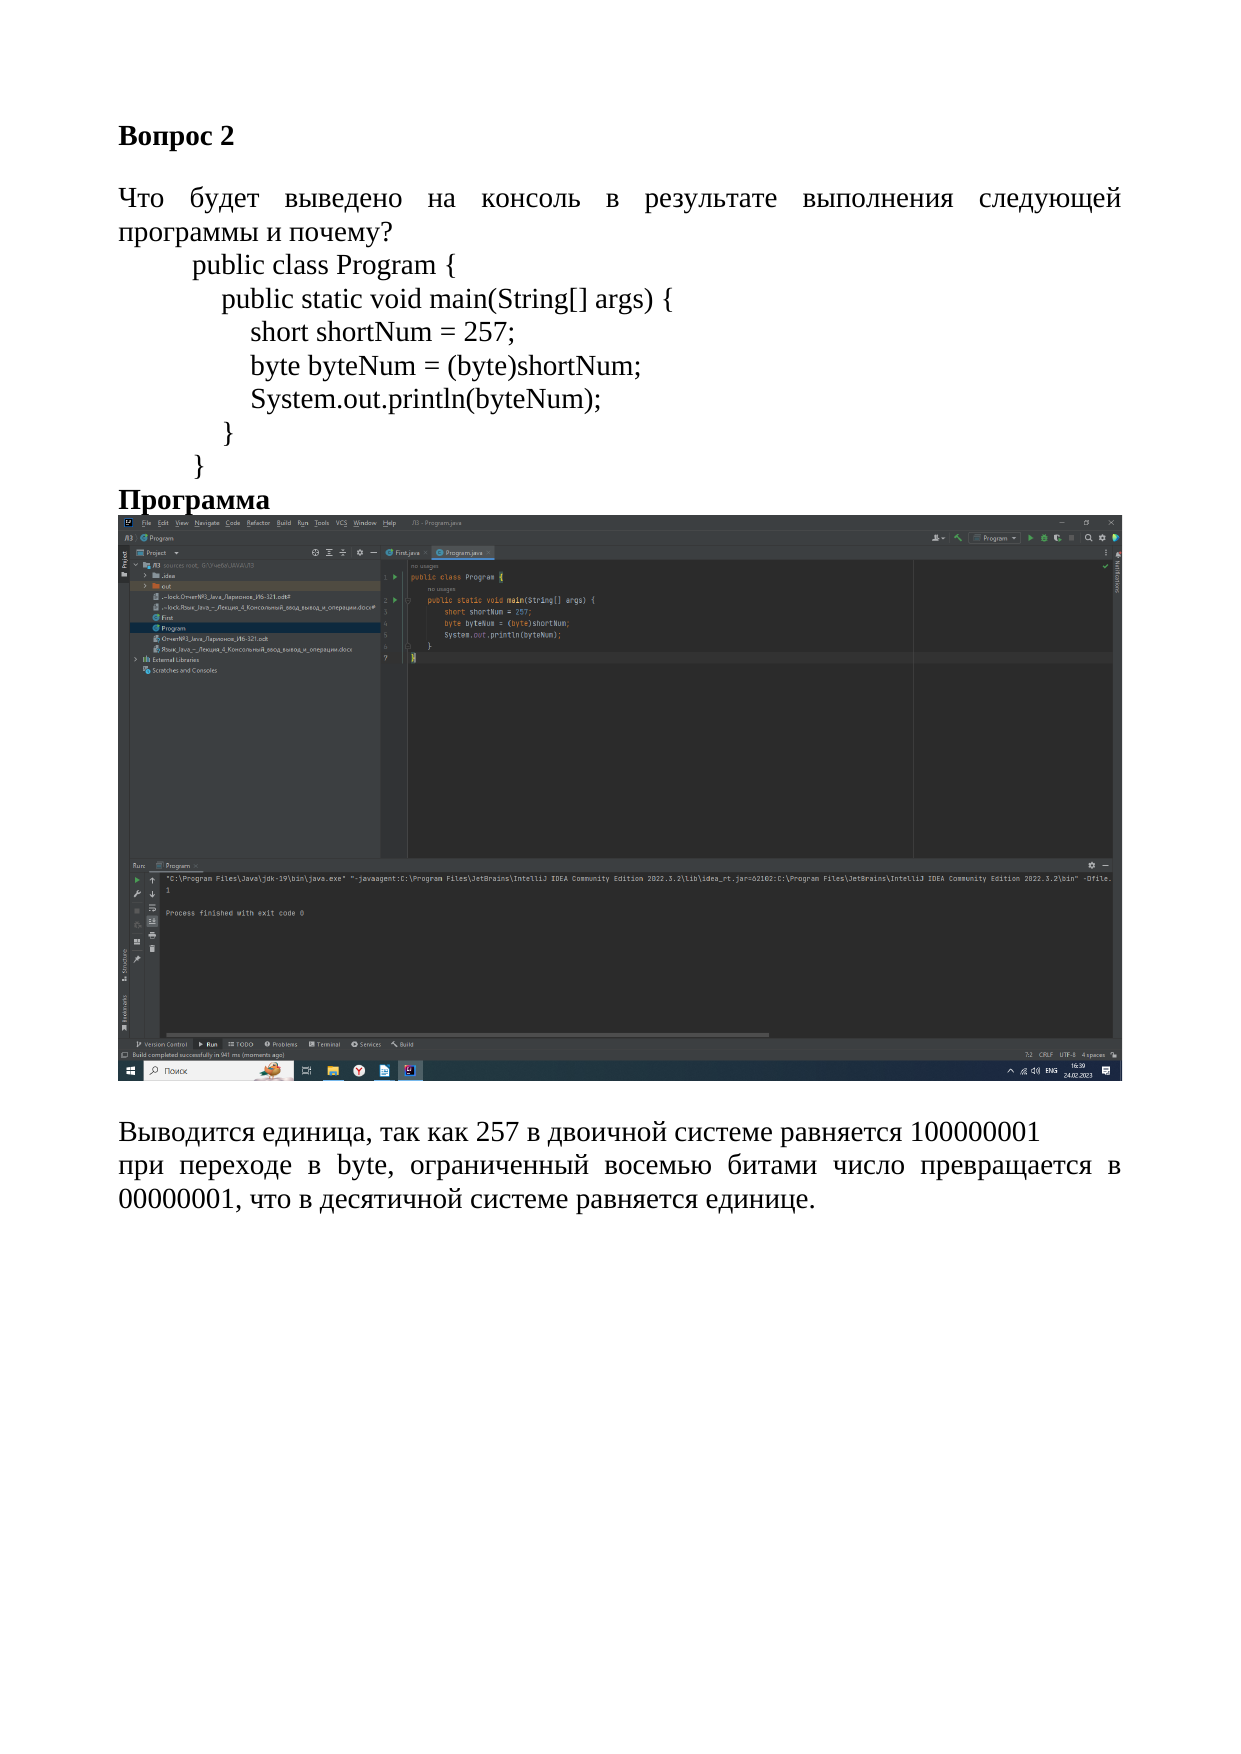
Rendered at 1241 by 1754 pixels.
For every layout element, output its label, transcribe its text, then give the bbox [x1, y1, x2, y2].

text Что будет выведено на консоль в результате выполнения следующей программы и почему? [118, 180, 1122, 247]
text byte byteNum = (byte)shortNum; [118, 348, 1122, 381]
text Выводится единица, так как 257 в двоичной системе равняется 100000001 [118, 1114, 1122, 1147]
text Программа [118, 482, 1122, 515]
text public class Program { [118, 247, 1122, 281]
text при переходе в byte, ограниченный восемью битами число превращается в 00000001, что в десятичной системе равняется единице. [118, 1147, 1122, 1214]
text short shortNum = 257; [118, 314, 1122, 348]
text } [118, 448, 1122, 482]
text System.out.println(byteNum); [118, 381, 1122, 415]
picture [118, 515, 1123, 1081]
text } [118, 415, 1122, 448]
subtitle Вопрос 2 [118, 118, 1122, 152]
text public static void main(String[] args) { [118, 281, 1122, 314]
